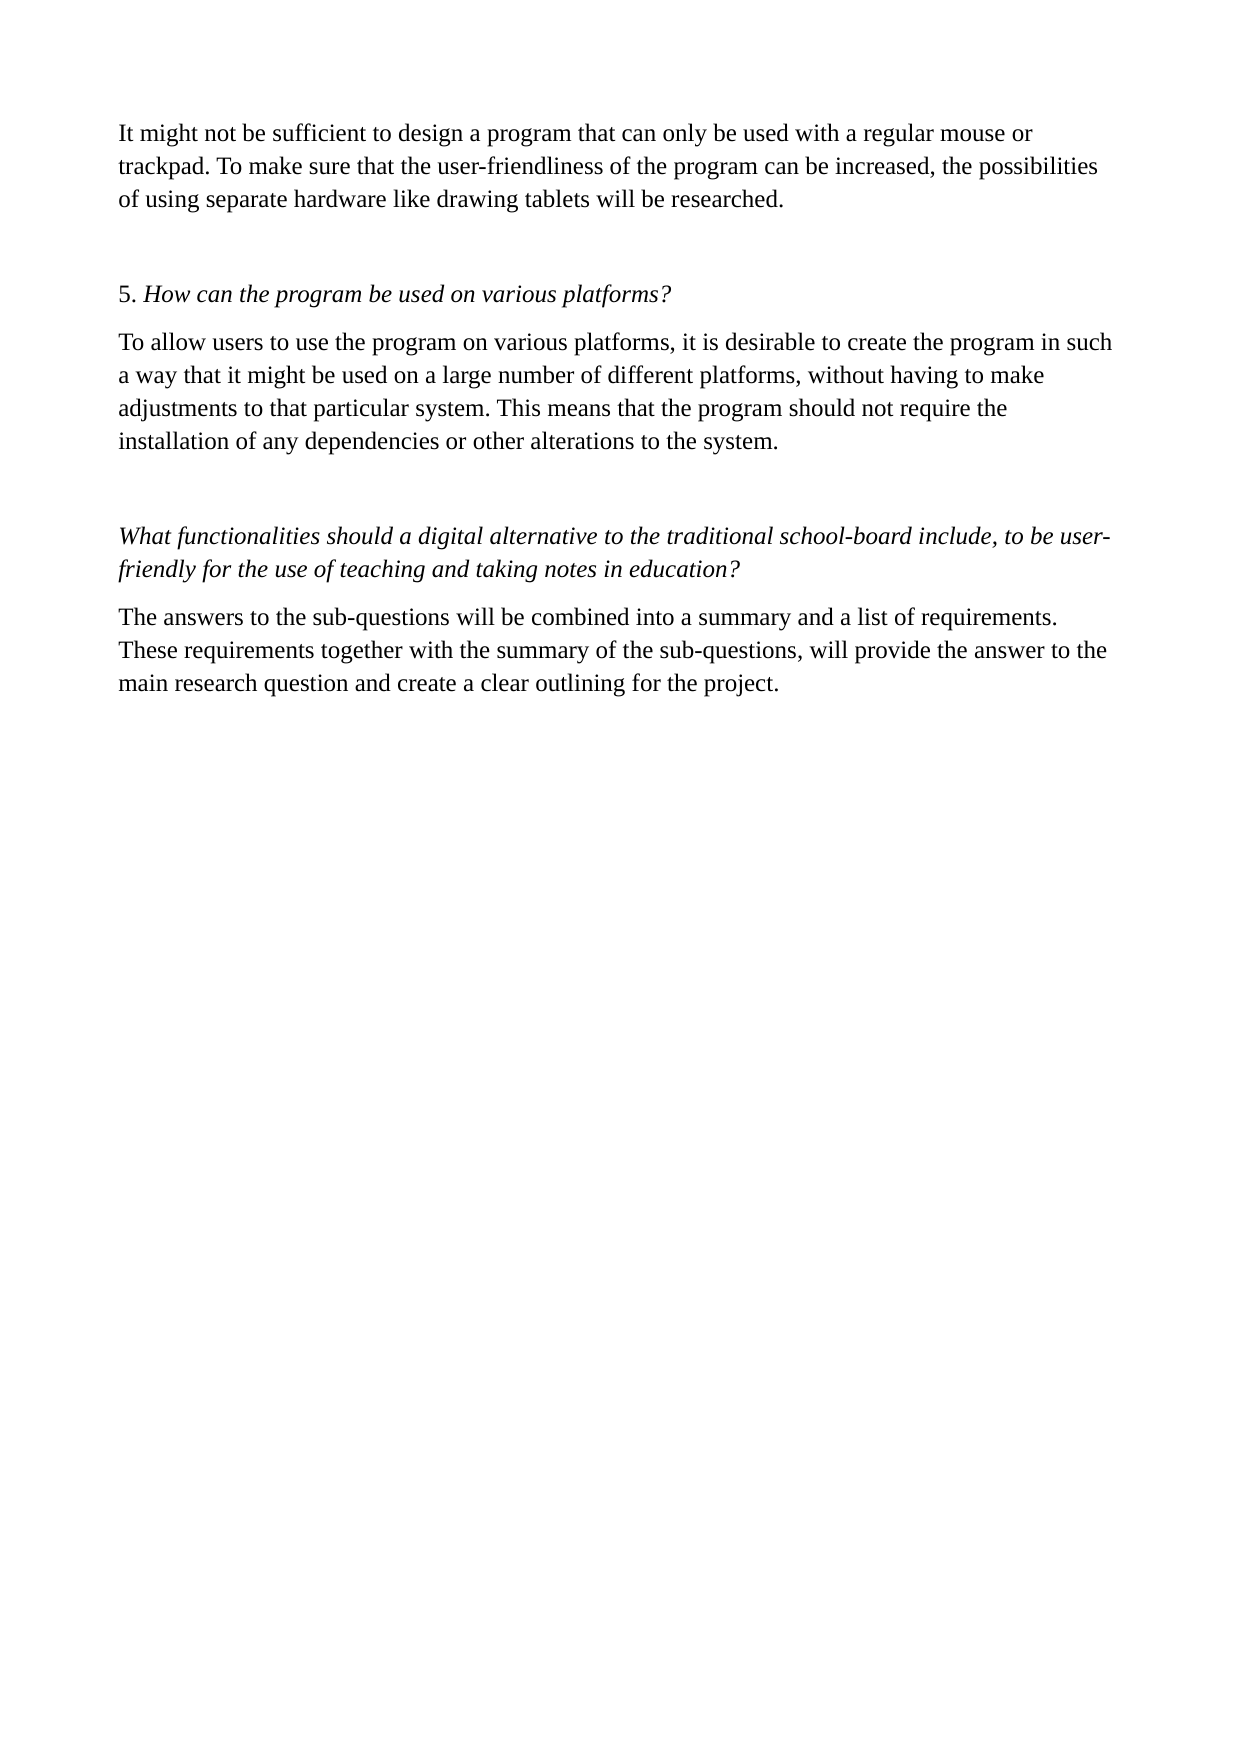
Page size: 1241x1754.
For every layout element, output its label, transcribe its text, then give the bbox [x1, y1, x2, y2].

text What functionalities should a digital alternative to the traditional school-board include, to be user-friendly for the use of teaching and taking notes in education? [118, 521, 1122, 583]
text The answers to the sub-questions will be combined into a summary and a list of requirements. These requirements together with the summary of the sub-questions, will provide the answer to the main research question and create a clear outlining for the project. [118, 602, 1122, 697]
text It might not be sufficient to design a program that can only be used with a regular mouse or trackpad. To make sure that the user-friendliness of the program can be increased, the possibilities of using separate hardware like drawing tablets will be researched. [118, 118, 1122, 213]
text 5. How can the program be used on various platforms? [118, 279, 1122, 308]
text To allow users to use the program on various platforms, it is desirable to create the program in such a way that it might be used on a large number of different platforms, without having to make adjustments to that particular system. This means that the program should not require the installation of any dependencies or other alterations to the system. [118, 327, 1122, 455]
